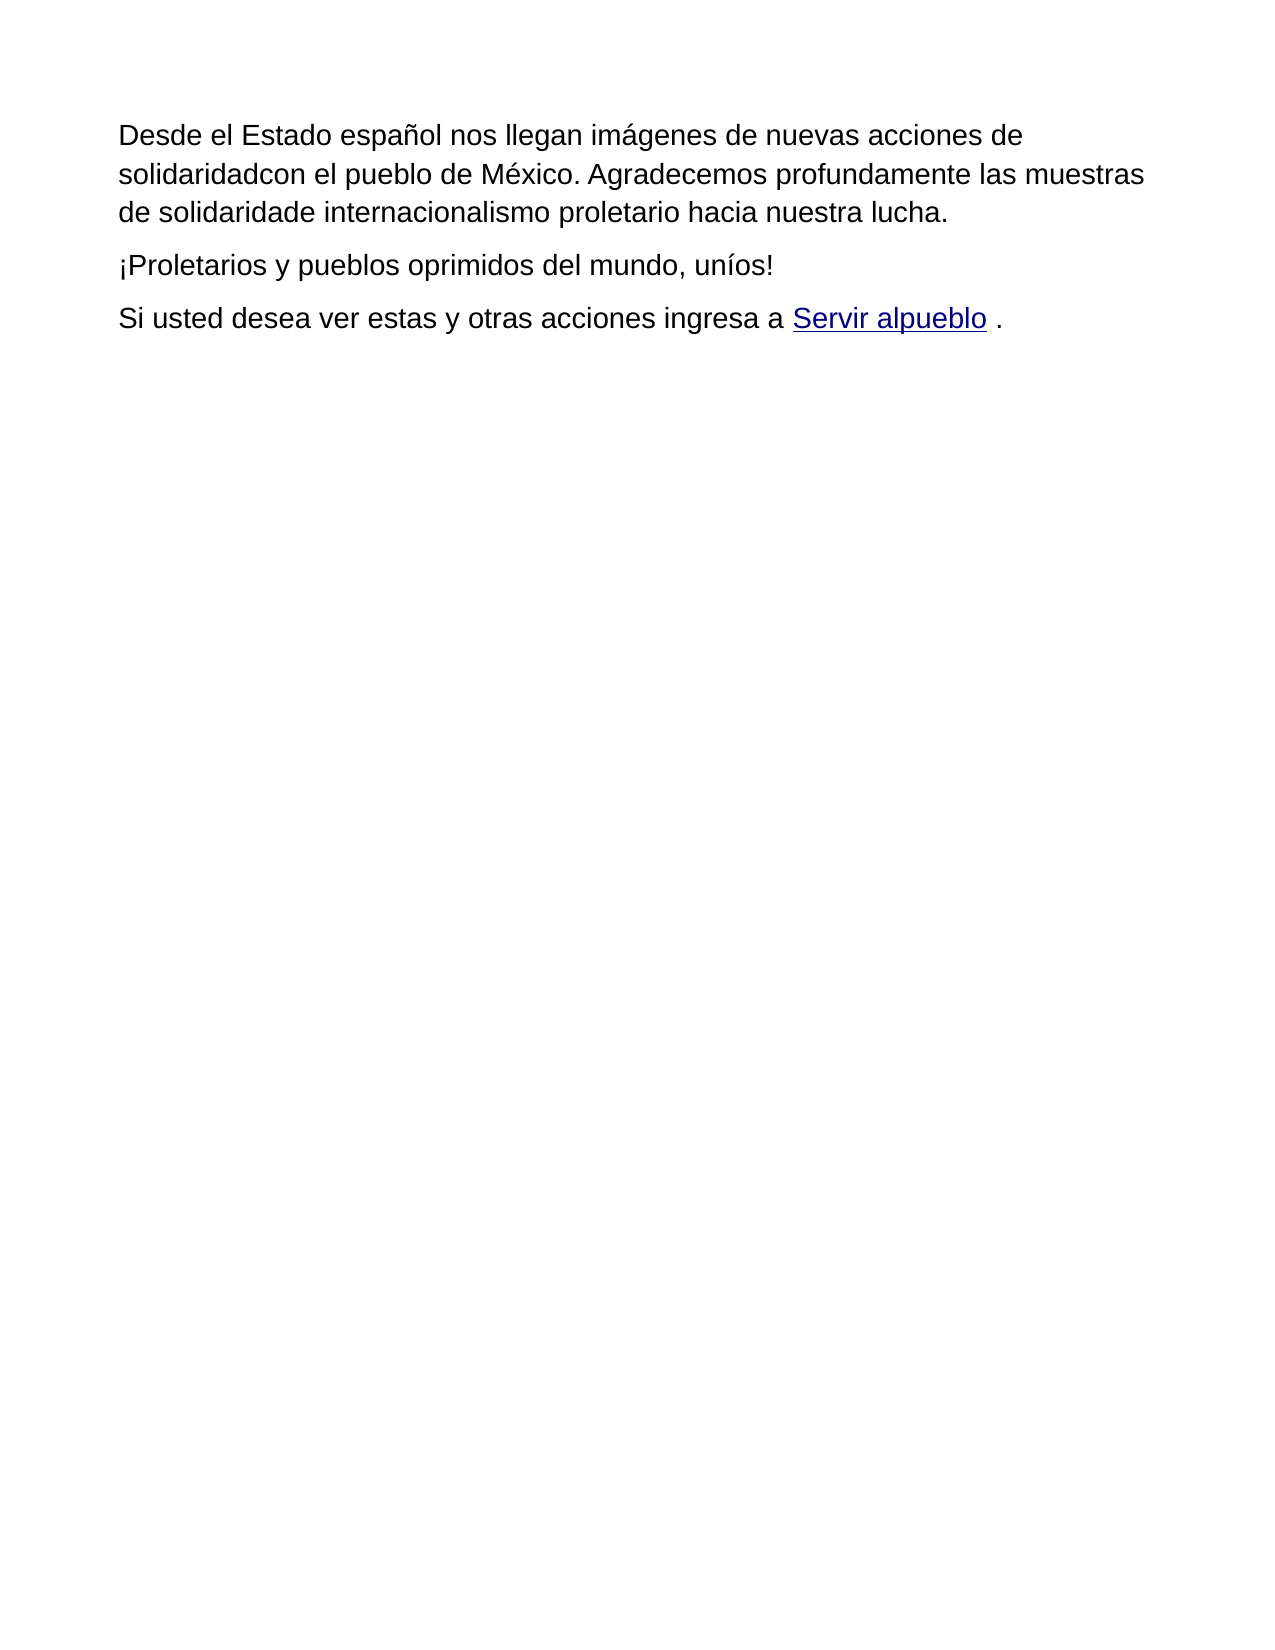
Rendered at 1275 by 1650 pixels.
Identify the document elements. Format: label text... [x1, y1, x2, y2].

text Si usted desea ver estas y otras acciones ingresa a Servir alpueblo . [118, 301, 1157, 335]
text ¡Proletarios y pueblos oprimidos del mundo, uníos! [118, 248, 1157, 282]
text Desde el Estado español nos llegan imágenes de nuevas acciones de solidaridadcon el pueblo de México. Agradecemos profundamente las muestras de solidaridade internacionalismo proletario hacia nuestra lucha. [118, 118, 1157, 229]
